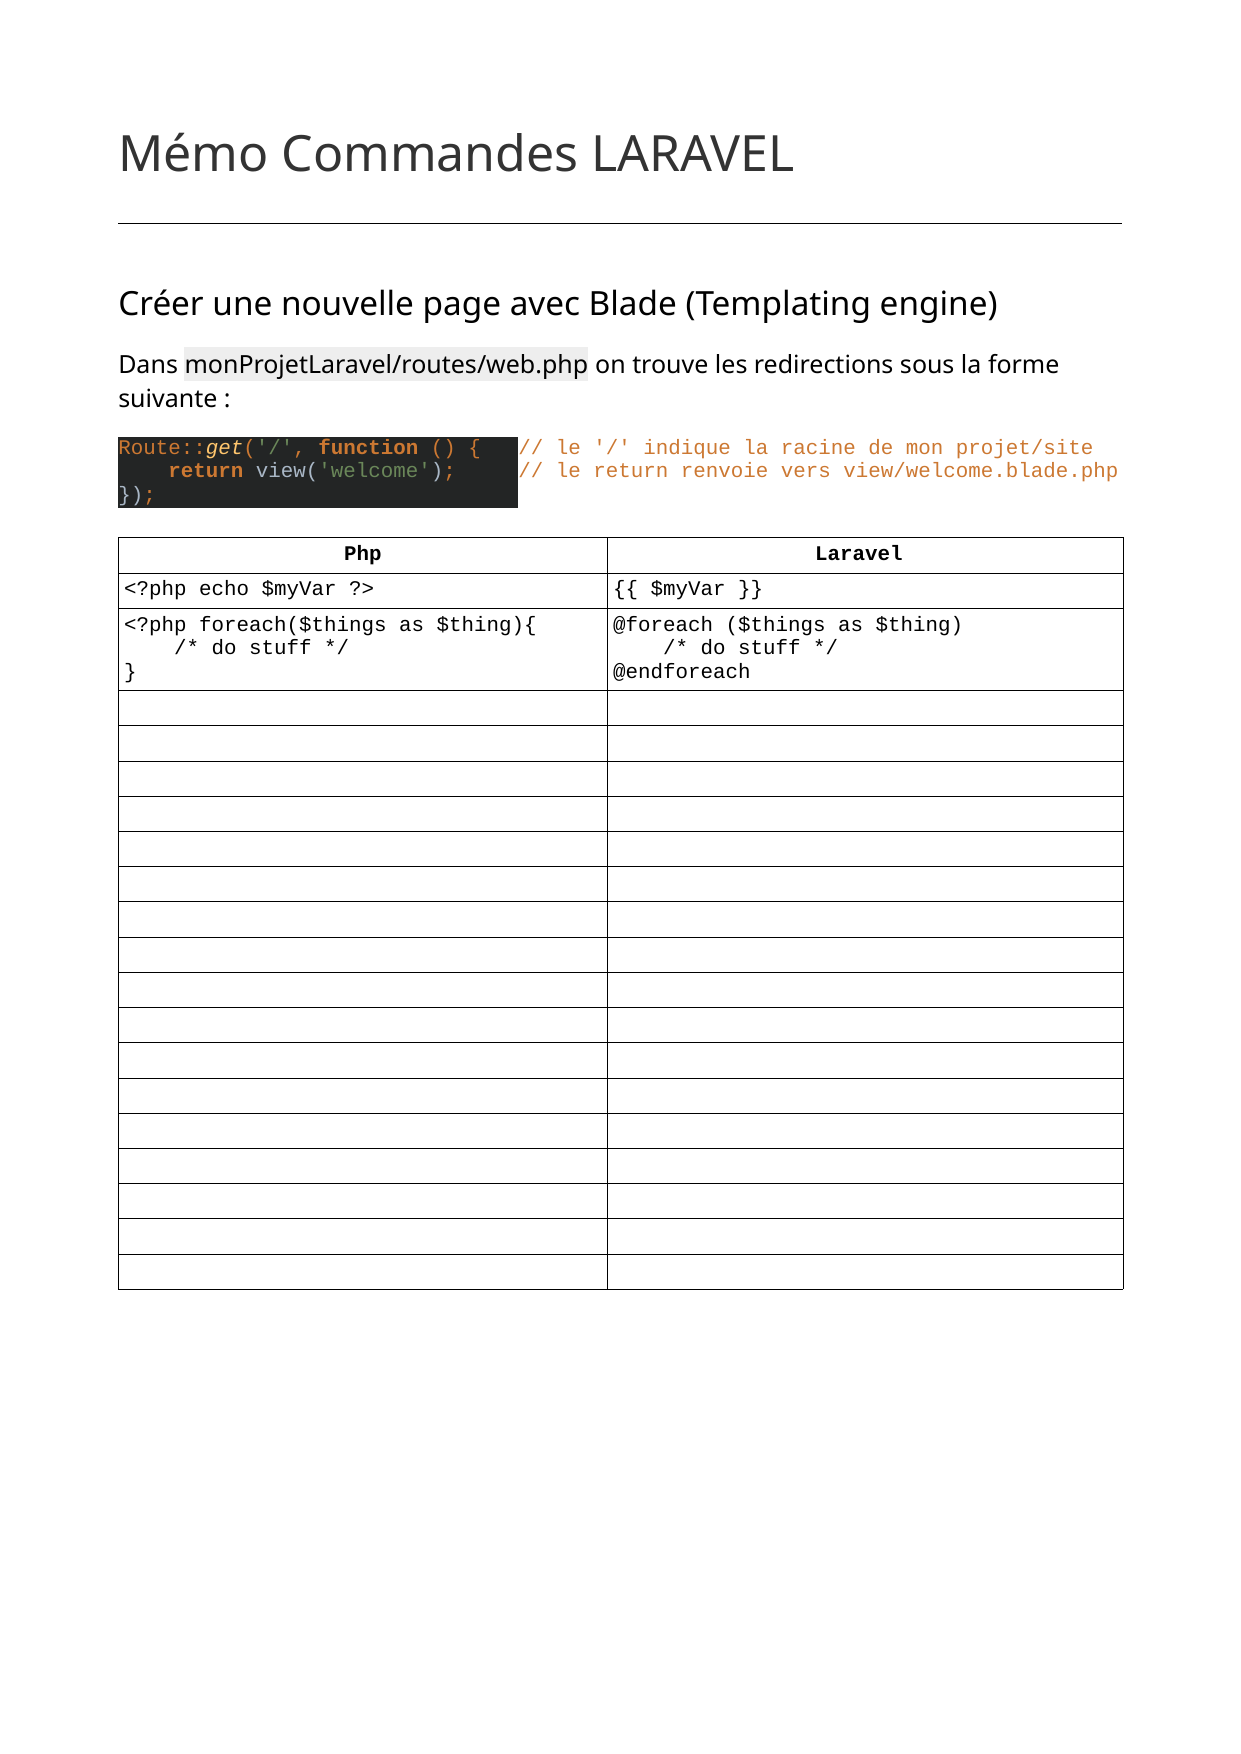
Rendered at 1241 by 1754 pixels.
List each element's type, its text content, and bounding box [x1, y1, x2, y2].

table_header Laravel [608, 538, 1123, 572]
table_cell <?php foreach($things as $thing){ /* do stuff */ } [119, 609, 607, 690]
subtitle Dans monProjetLaravel/routes/web.php on trouve les redirections sous la forme suivante : [118, 347, 1122, 415]
table_cell [608, 1184, 1123, 1218]
text return view('welcome'); // le return renvoie vers view/welcome.blade.php [118, 461, 1122, 484]
table_cell [119, 973, 607, 1007]
table_cell [119, 1149, 607, 1183]
text }); [118, 484, 1122, 508]
table_cell [608, 797, 1123, 831]
table_cell [608, 1149, 1123, 1183]
table_cell [119, 1219, 607, 1253]
table_cell [608, 867, 1123, 901]
table_cell [608, 691, 1123, 725]
table_cell [119, 902, 607, 937]
table_cell [608, 832, 1123, 866]
table_cell [119, 1043, 607, 1077]
table_cell [119, 832, 607, 866]
table_cell [608, 1008, 1123, 1042]
table_cell [608, 902, 1123, 937]
table_header Php [119, 538, 607, 572]
table_cell [119, 762, 607, 796]
table_cell [608, 973, 1123, 1007]
table_cell [608, 1114, 1123, 1148]
subtitle Créer une nouvelle page avec Blade (Templating engine) [118, 279, 1122, 325]
table_cell [119, 797, 607, 831]
table_cell {{ $myVar }} [608, 574, 1123, 608]
table_cell [119, 1184, 607, 1218]
table_cell [608, 1219, 1123, 1253]
table_cell [119, 938, 607, 972]
table_cell [119, 691, 607, 725]
table_cell [608, 762, 1123, 796]
table_cell [119, 726, 607, 761]
table_cell [608, 1043, 1123, 1077]
table_cell [119, 1255, 607, 1289]
table_cell [608, 938, 1123, 972]
text Route::get('/', function () { // le '/' indique la racine de mon projet/site [118, 437, 1122, 461]
text Mémo Commandes LARAVEL [118, 118, 1122, 186]
table_cell [119, 1114, 607, 1148]
table_cell [608, 726, 1123, 761]
table_cell [608, 1255, 1123, 1289]
table_cell [608, 1079, 1123, 1113]
table_cell [119, 1008, 607, 1042]
table_cell <?php echo $myVar ?> [119, 574, 607, 608]
table_cell [119, 1079, 607, 1113]
table_cell @foreach ($things as $thing) /* do stuff */ @endforeach [608, 609, 1123, 690]
table_cell [119, 867, 607, 901]
